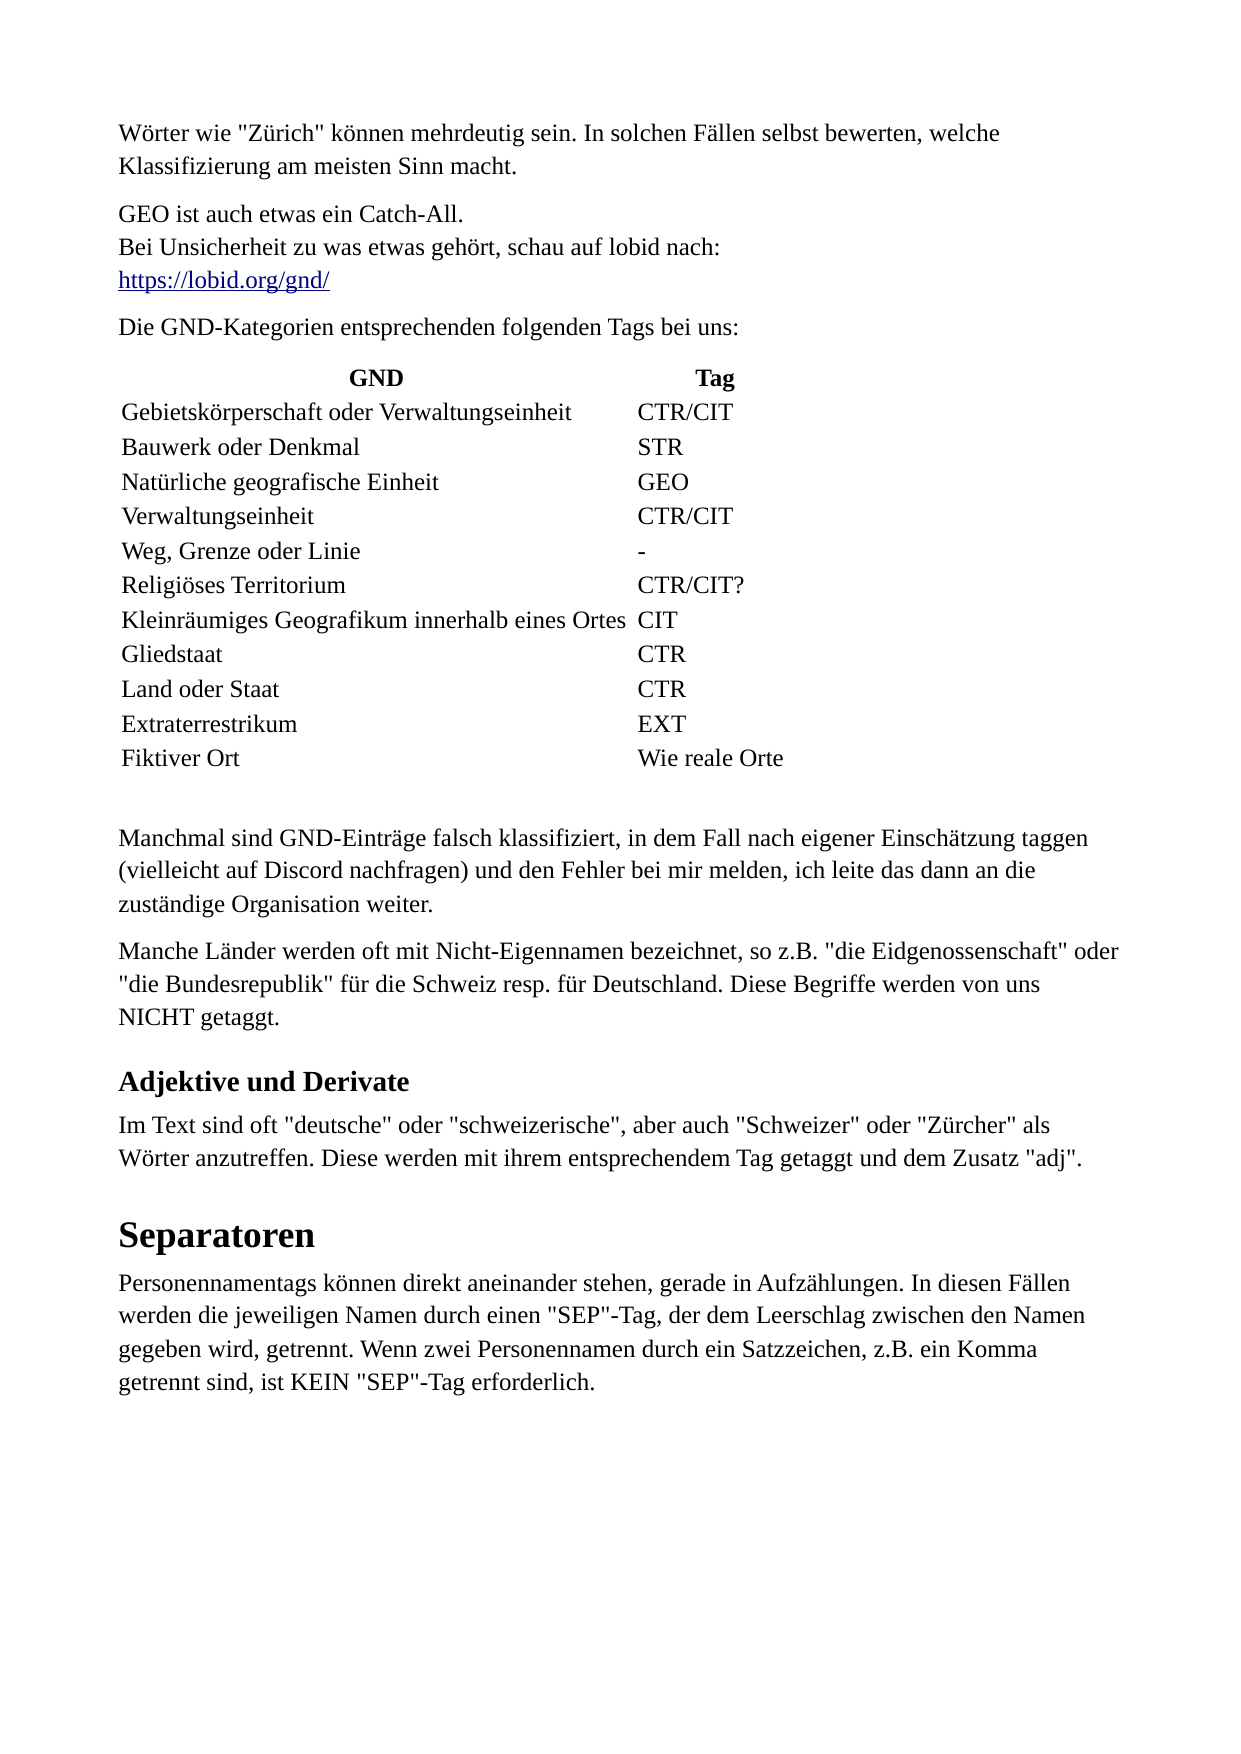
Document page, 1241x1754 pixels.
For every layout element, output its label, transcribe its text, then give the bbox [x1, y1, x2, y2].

table_cell Gliedstaat [118, 637, 634, 671]
table_cell Natürliche geografische Einheit [118, 464, 634, 498]
text Wörter wie "Zürich" können mehrdeutig sein. In solchen Fällen selbst bewerten, welche Klassifizierung am meisten Sinn macht. [118, 118, 1122, 180]
subtitle Adjektive und Derivate [118, 1064, 1122, 1098]
subtitle Separatoren [118, 1212, 1122, 1255]
table_cell Religiöses Territorium [118, 568, 634, 602]
text GEO ist auch etwas ein Catch-All. Bei Unsicherheit zu was etwas gehört, schau auf lobid nach: https://lobid.org/gnd/ [118, 199, 1122, 293]
table_cell CTR [635, 671, 795, 706]
table_cell STR [635, 429, 795, 464]
table_cell CIT [635, 602, 795, 637]
table_cell CTR [635, 637, 795, 671]
text Die GND-Kategorien entsprechenden folgenden Tags bei uns: [118, 312, 1122, 341]
table_cell CTR/CIT [635, 395, 795, 429]
text Manche Länder werden oft mit Nicht-Eigennamen bezeichnet, so z.B. "die Eidgenossenschaft" oder "die Bundesrepublik" für die Schweiz resp. für Deutschland. Diese Begriffe werden von uns NICHT getaggt. [118, 936, 1122, 1031]
table_cell Verwaltungseinheit [118, 498, 634, 533]
table_cell CTR/CIT? [635, 568, 795, 602]
table_cell GEO [635, 464, 795, 498]
table_header GND [118, 360, 634, 394]
table_cell - [635, 533, 795, 567]
table_cell Land oder Staat [118, 671, 634, 706]
table_cell Gebietskörperschaft oder Verwaltungseinheit [118, 395, 634, 429]
table_cell CTR/CIT [635, 498, 795, 533]
text Manchmal sind GND-Einträge falsch klassifiziert, in dem Fall nach eigener Einschätzung taggen (vielleicht auf Discord nachfragen) und den Fehler bei mir melden, ich leite das dann an die zuständige Organisation weiter. [118, 823, 1122, 917]
table_cell Bauwerk oder Denkmal [118, 429, 634, 464]
table_cell Weg, Grenze oder Linie [118, 533, 634, 567]
table_header Tag [635, 360, 795, 394]
table_cell Kleinräumiges Geografikum innerhalb eines Ortes [118, 602, 634, 637]
table_cell EXT [635, 706, 795, 740]
table_cell Extraterrestrikum [118, 706, 634, 740]
table_cell Fiktiver Ort [118, 740, 634, 775]
text Im Text sind oft "deutsche" oder "schweizerische", aber auch "Schweizer" oder "Zürcher" als Wörter anzutreffen. Diese werden mit ihrem entsprechendem Tag getaggt und dem Zusatz "adj". [118, 1111, 1122, 1172]
text Personennamentags können direkt aneinander stehen, gerade in Aufzählungen. In diesen Fällen werden die jeweiligen Namen durch einen "SEP"-Tag, der dem Leerschlag zwischen den Namen gegeben wird, getrennt. Wenn zwei Personennamen durch ein Satzzeichen, z.B. ein Komma getrennt sind, ist KEIN "SEP"-Tag erforderlich. [118, 1268, 1122, 1395]
table_cell Wie reale Orte [635, 740, 795, 775]
